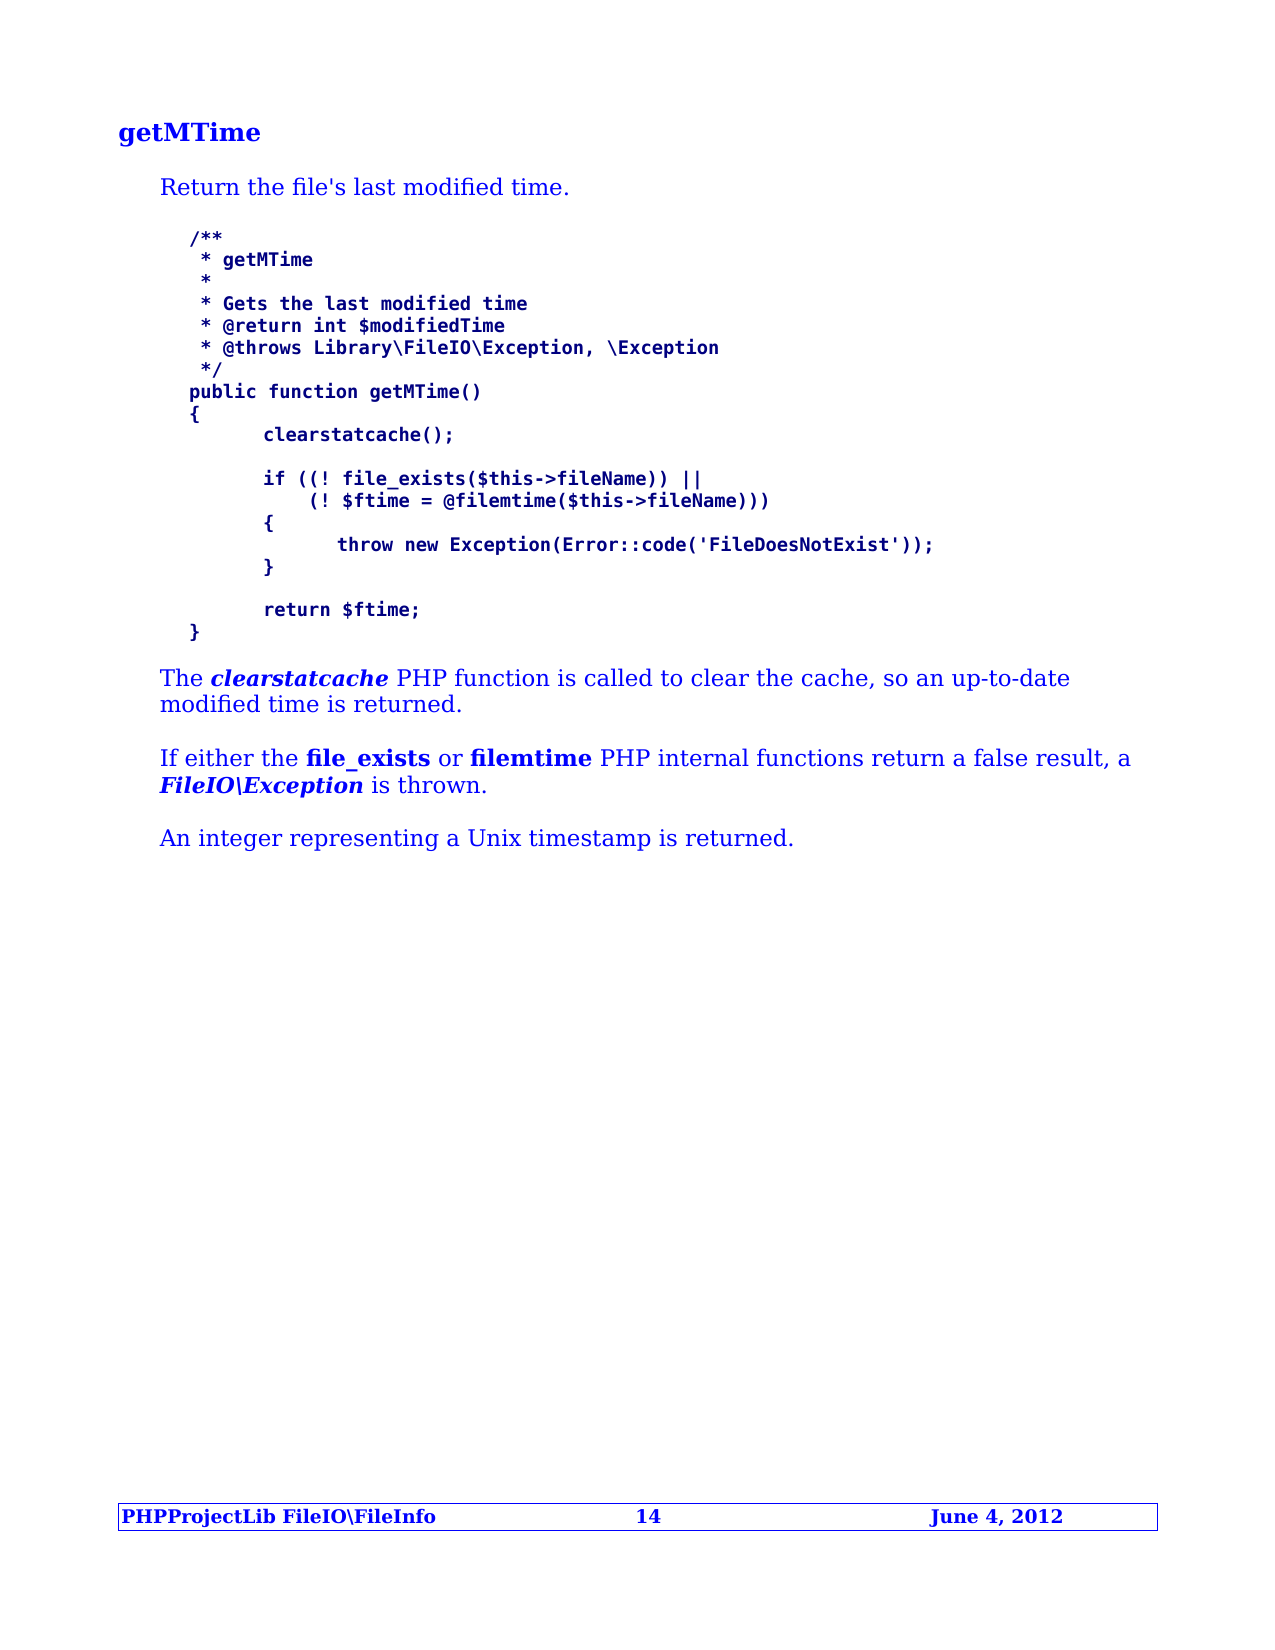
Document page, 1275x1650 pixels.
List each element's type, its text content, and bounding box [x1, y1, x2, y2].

list * [189, 271, 1157, 293]
list /** [189, 227, 1157, 249]
list throw new Exception(Error::code('FileDoesNotExist')); [189, 534, 1157, 556]
list if ((! file_exists($this->fileName)) || [189, 468, 1157, 490]
list * getMTime [189, 249, 1157, 271]
text The clearstatcache PHP function is called to clear the cache, so an up-to-date modified time is returned. [159, 665, 1157, 718]
list clearstatcache(); [189, 424, 1157, 446]
list } [189, 621, 1157, 643]
list { [189, 402, 1157, 424]
list return $ftime; [189, 599, 1157, 621]
list { [189, 512, 1157, 534]
list } [189, 556, 1157, 577]
list */ [189, 359, 1157, 381]
text Return the file's last modified time. [159, 174, 1157, 201]
title getMTime [118, 118, 1157, 147]
list * @return int $modifiedTime [189, 315, 1157, 337]
list public function getMTime() [189, 381, 1157, 402]
text If either the file_exists or filemtime PHP internal functions return a false result, a FileIO\Exception is thrown. [159, 745, 1157, 799]
list (! $ftime = @filemtime($this->fileName))) [189, 490, 1157, 512]
text An integer representing a Unix timestamp is returned. [159, 825, 1157, 852]
list * @throws Library\FileIO\Exception, \Exception [189, 337, 1157, 359]
list * Gets the last modified time [189, 293, 1157, 315]
